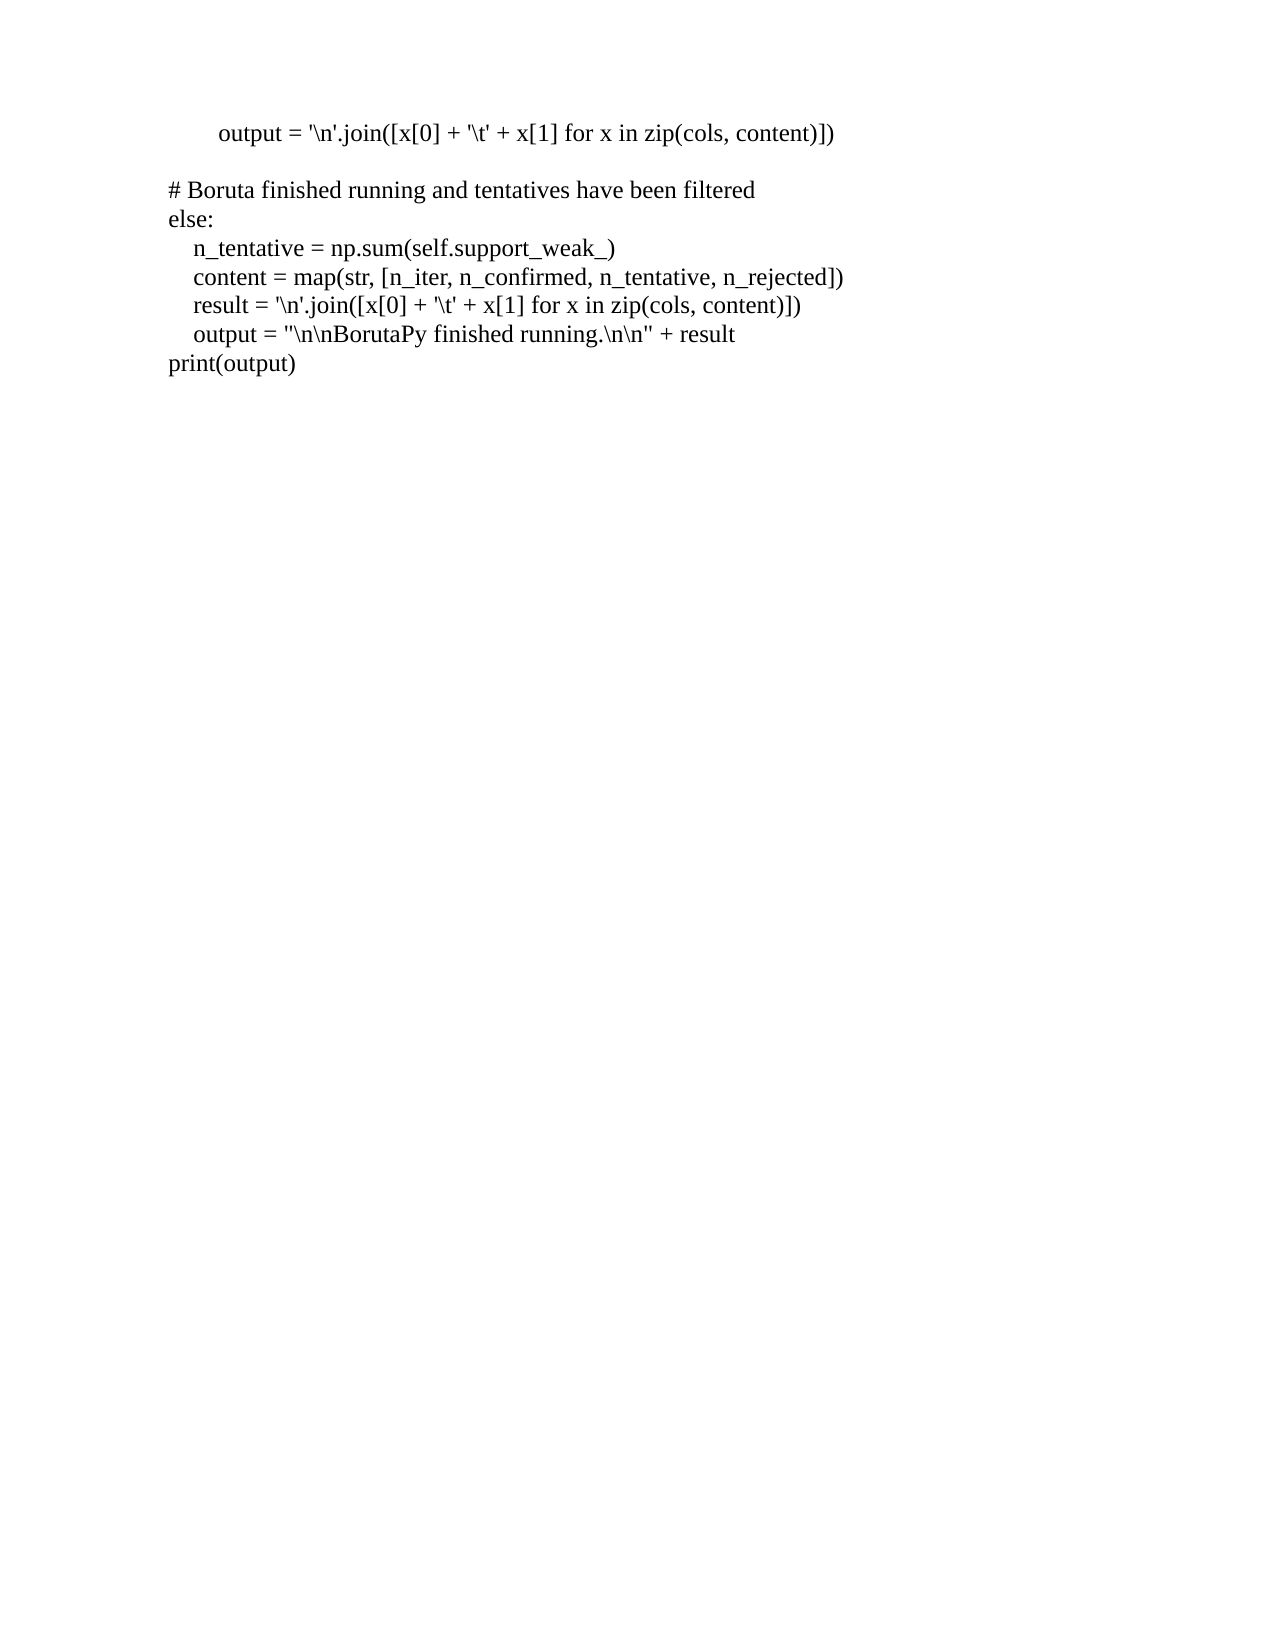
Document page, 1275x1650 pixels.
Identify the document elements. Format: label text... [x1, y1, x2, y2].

text # Boruta finished running and tentatives have been filtered [118, 176, 1157, 204]
text output = '\n'.join([x[0] + '\t' + x[1] for x in zip(cols, content)]) [118, 118, 1157, 147]
text content = map(str, [n_iter, n_confirmed, n_tentative, n_rejected]) [118, 262, 1157, 291]
text print(output) [118, 348, 1157, 377]
text n_tentative = np.sum(self.support_weak_) [118, 233, 1157, 262]
text output = "\n\nBorutaPy finished running.\n\n" + result [118, 319, 1157, 348]
text else: [118, 204, 1157, 233]
text result = '\n'.join([x[0] + '\t' + x[1] for x in zip(cols, content)]) [118, 291, 1157, 319]
